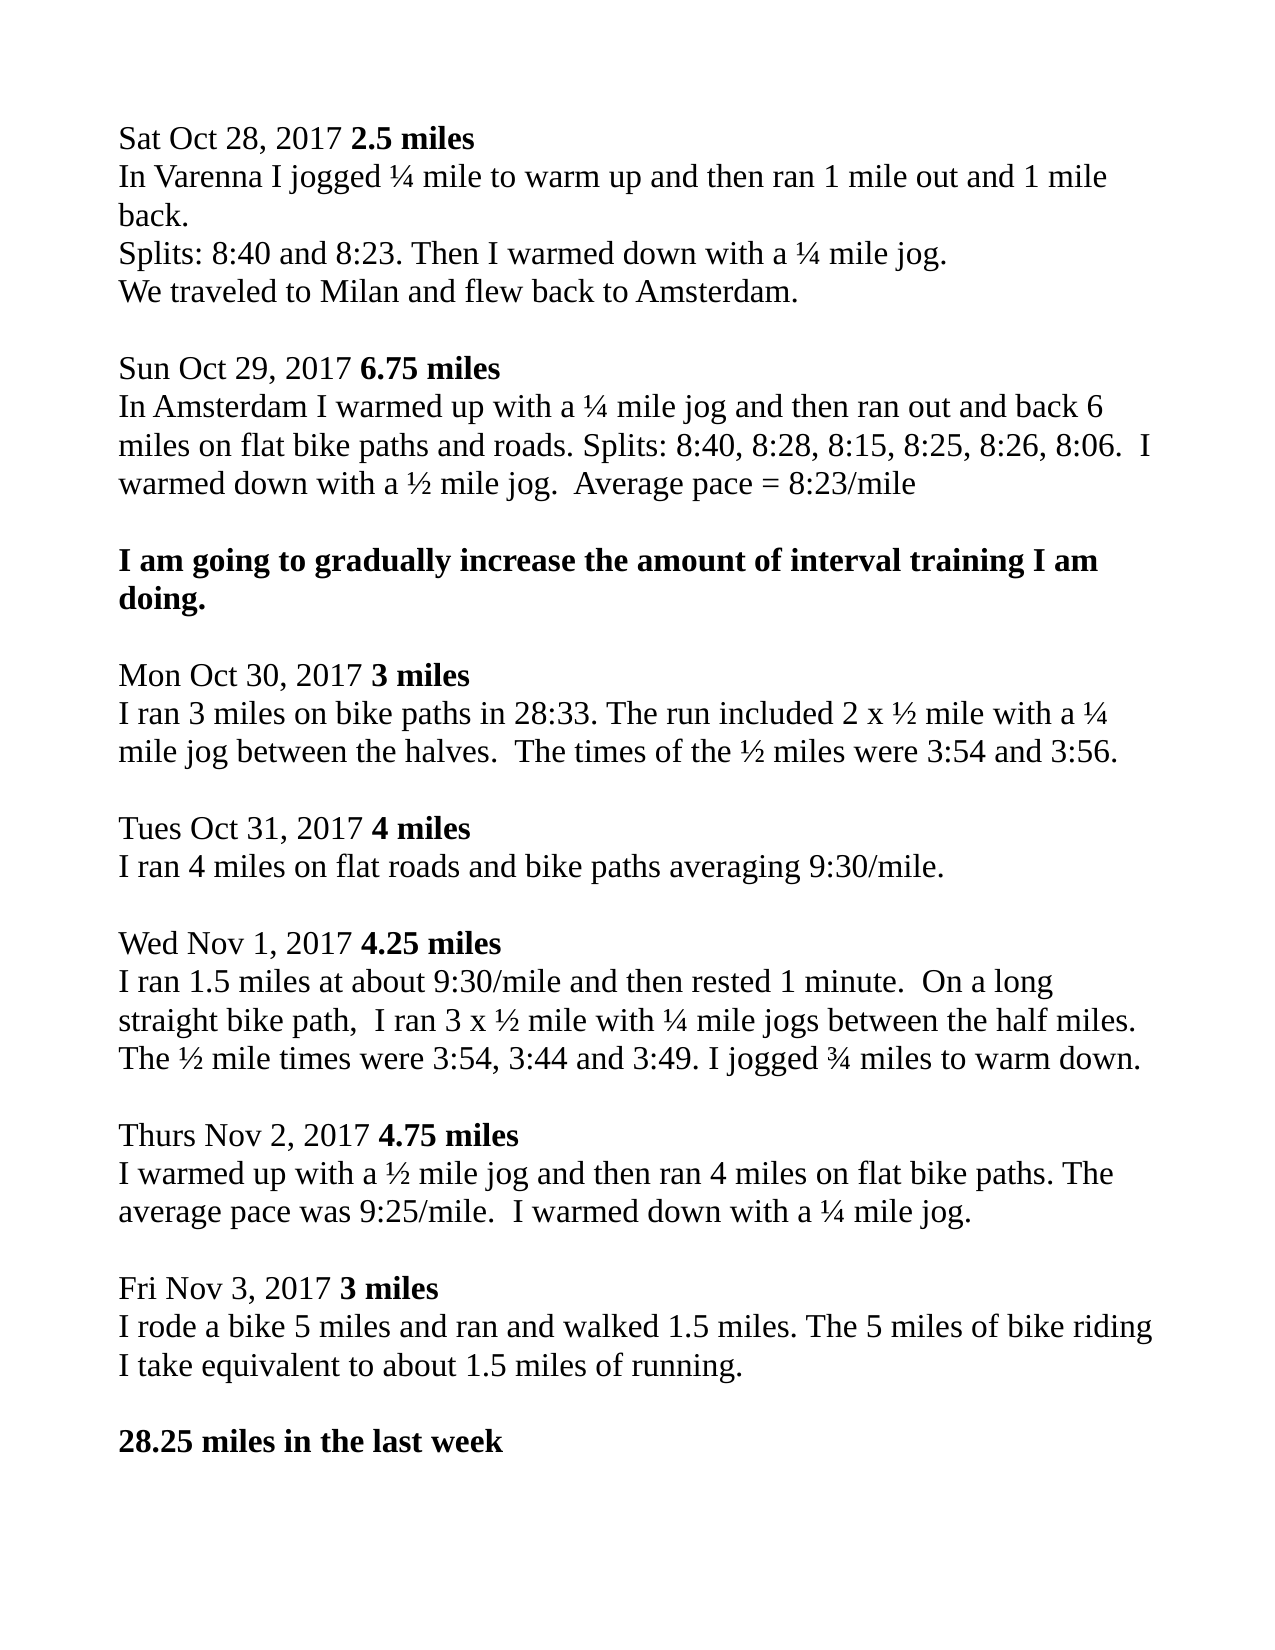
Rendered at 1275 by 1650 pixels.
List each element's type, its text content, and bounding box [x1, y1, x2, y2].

text In Amsterdam I warmed up with a ¼ mile jog and then ran out and back 6 miles on flat bike paths and roads. Splits: 8:40, 8:28, 8:15, 8:25, 8:26, 8:06. I warmed down with a ½ mile jog. Average pace = 8:23/mile [118, 386, 1161, 501]
text Wed Nov 1, 2017 4.25 miles [118, 923, 1161, 961]
text I ran 1.5 miles at about 9:30/mile and then rested 1 minute. On a long straight bike path, I ran 3 x ½ mile with ¼ mile jogs between the half miles. The ½ mile times were 3:54, 3:44 and 3:49. I jogged ¾ miles to warm down. [118, 961, 1161, 1076]
text I am going to gradually increase the amount of interval training I am doing. [118, 540, 1161, 616]
text I rode a bike 5 miles and ran and walked 1.5 miles. The 5 miles of bike riding I take equivalent to about 1.5 miles of running. [118, 1306, 1161, 1383]
text I ran 4 miles on flat roads and bike paths averaging 9:30/mile. [118, 846, 1161, 885]
text I ran 3 miles on bike paths in 28:33. The run included 2 x ½ mile with a ¼ mile jog between the halves. The times of the ½ miles were 3:54 and 3:56. [118, 693, 1161, 770]
text 28.25 miles in the last week [118, 1421, 1161, 1460]
text Splits: 8:40 and 8:23. Then I warmed down with a ¼ mile jog. [118, 233, 1161, 271]
text Fri Nov 3, 2017 3 miles [118, 1268, 1161, 1306]
text Thurs Nov 2, 2017 4.75 miles [118, 1115, 1161, 1153]
text We traveled to Milan and flew back to Amsterdam. [118, 271, 1161, 310]
text In Varenna I jogged ¼ mile to warm up and then ran 1 mile out and 1 mile back. [118, 156, 1161, 233]
text Sat Oct 28, 2017 2.5 miles [118, 118, 1161, 156]
text Mon Oct 30, 2017 3 miles [118, 655, 1161, 693]
text Tues Oct 31, 2017 4 miles [118, 808, 1161, 846]
text I warmed up with a ½ mile jog and then ran 4 miles on flat bike paths. The average pace was 9:25/mile. I warmed down with a ¼ mile jog. [118, 1153, 1161, 1230]
text Sun Oct 29, 2017 6.75 miles [118, 348, 1161, 386]
